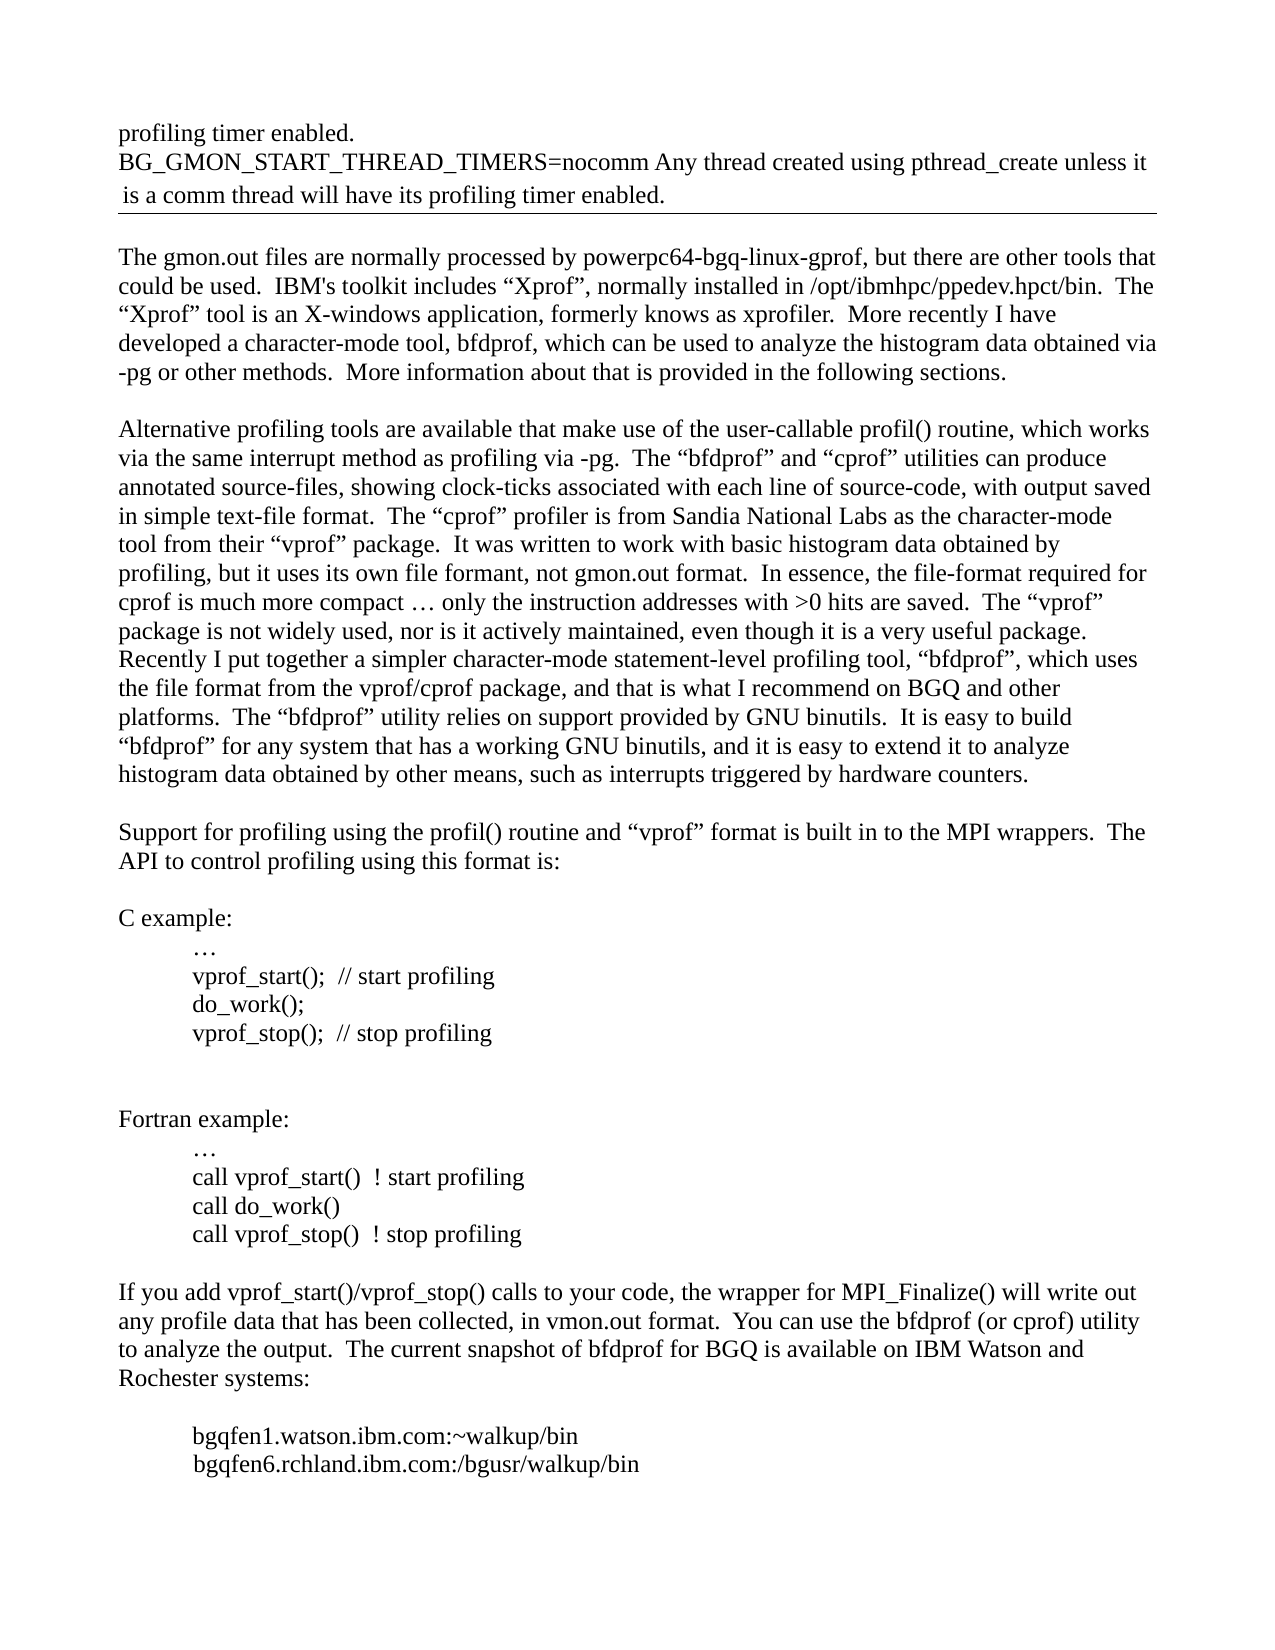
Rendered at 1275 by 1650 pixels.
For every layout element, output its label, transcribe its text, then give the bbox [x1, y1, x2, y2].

text call vprof_start() ! start profiling [118, 1162, 1157, 1191]
text call do_work() [118, 1191, 1157, 1219]
text Fortran example: [118, 1104, 1157, 1133]
text Alternative profiling tools are available that make use of the user-callable profil() routine, which works via the same interrupt method as profiling via -pg. The “bfdprof” and “cprof” utilities can produce annotated source-files, showing clock-ticks associated with each line of source-code, with output saved in simple text-file format. The “cprof” profiler is from Sandia National Labs as the character-mode tool from their “vprof” package. It was written to work with basic histogram data obtained by profiling, but it uses its own file formant, not gmon.out format. In essence, the file-format required for cprof is much more compact … only the instruction addresses with >0 hits are saved. The “vprof” package is not widely used, nor is it actively maintained, even though it is a very useful package. Recently I put together a simpler character-mode statement-level profiling tool, “bfdprof”, which uses the file format from the vprof/cprof package, and that is what I recommend on BGQ and other platforms. The “bfdprof” utility relies on support provided by GNU binutils. It is easy to build “bfdprof” for any system that has a working GNU binutils, and it is easy to extend it to analyze histogram data obtained by other means, such as interrupts triggered by hardware counters. [118, 414, 1157, 788]
text … [118, 1133, 1157, 1162]
text call vprof_stop() ! stop profiling [118, 1219, 1157, 1248]
text vprof_stop(); // stop profiling [118, 1018, 1157, 1047]
text do_work(); [118, 989, 1157, 1018]
text is a comm thread will have its profiling timer enabled. [118, 176, 1157, 213]
text profiling timer enabled. [118, 118, 1157, 147]
text vprof_start(); // start profiling [118, 961, 1157, 989]
text If you add vprof_start()/vprof_stop() calls to your code, the wrapper for MPI_Finalize() will write out any profile data that has been collected, in vmon.out format. You can use the bfdprof (or cprof) utility to analyze the output. The current snapshot of bfdprof for BGQ is available on IBM Watson and Rochester systems: [118, 1277, 1157, 1392]
text bgqfen1.watson.ibm.com:~walkup/bin [118, 1421, 1157, 1449]
text … [118, 932, 1157, 961]
text bgqfen6.rchland.ibm.com:/bgusr/walkup/bin [118, 1449, 1157, 1478]
text BG_GMON_START_THREAD_TIMERS=nocomm Any thread created using pthread_create unless it [118, 147, 1157, 176]
text C example: [118, 903, 1157, 932]
text The gmon.out files are normally processed by powerpc64-bgq-linux-gprof, but there are other tools that could be used. IBM's toolkit includes “Xprof”, normally installed in /opt/ibmhpc/ppedev.hpct/bin. The “Xprof” tool is an X-windows application, formerly knows as xprofiler. More recently I have developed a character-mode tool, bfdprof, which can be used to analyze the histogram data obtained via -pg or other methods. More information about that is provided in the following sections. [118, 242, 1157, 386]
text Support for profiling using the profil() routine and “vprof” format is built in to the MPI wrappers. The API to control profiling using this format is: [118, 817, 1157, 874]
